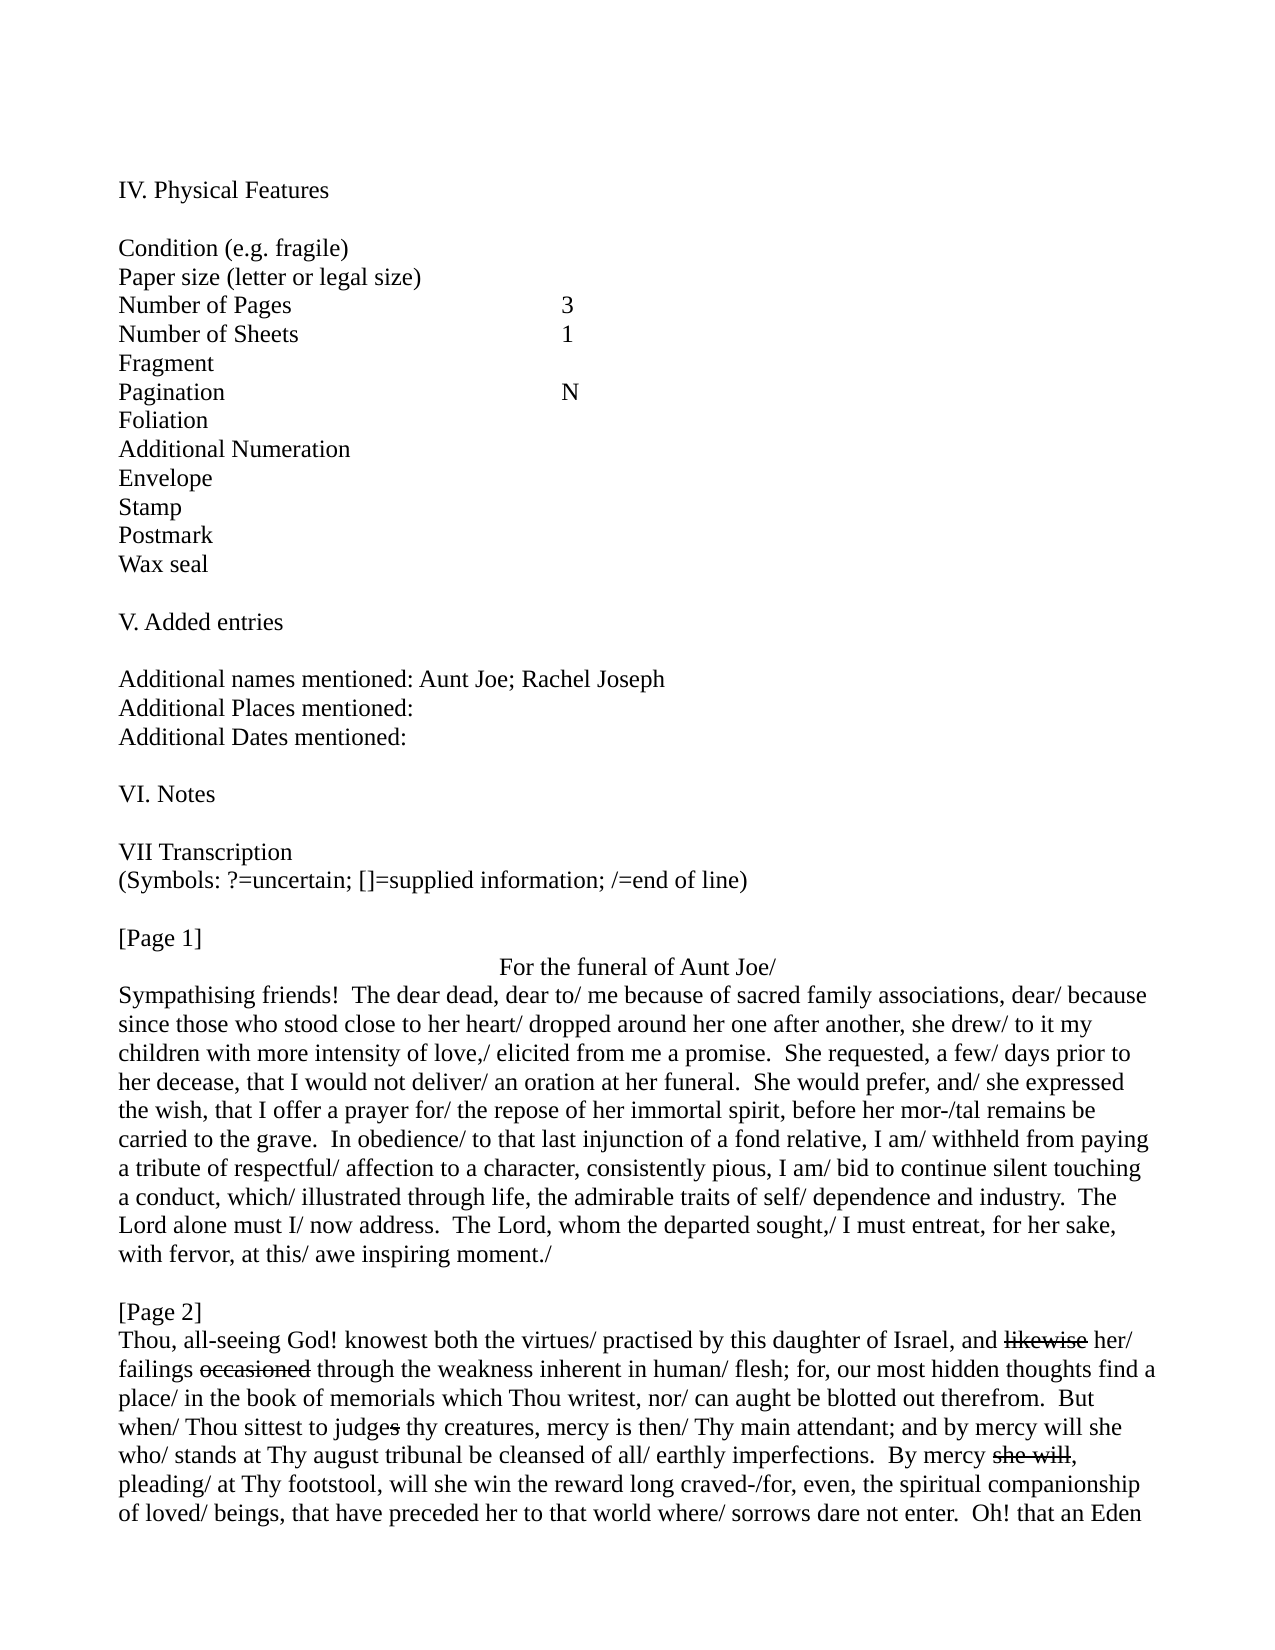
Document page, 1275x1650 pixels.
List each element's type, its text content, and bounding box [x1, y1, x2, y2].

text Envelope [118, 463, 1157, 492]
text Pagination N [118, 377, 1157, 406]
text Number of Pages 3 [118, 291, 1157, 319]
text Additional Dates mentioned: [118, 722, 1157, 751]
text Postma rk [118, 521, 1157, 549]
text Additional names mentioned: Aunt Joe; Rachel Joseph [118, 664, 1157, 693]
text Paper size (letter or legal size) [118, 262, 1157, 291]
text Fragment [118, 348, 1157, 377]
text IV. Physical Features [118, 176, 1157, 204]
text Sympathising friends! The dear dead, dear to/ me because of sacred family associations, dear/ because since those who stood close to her heart/ dropped around her one after another, she drew/ to it my children with more intensity of love,/ elicited from me a promise. She requested, a few/ days prior to her decease, that I would not deliver/ an oration at her funeral. She would prefer, and/ she expressed the wish, that I offer a prayer for/ the repose of her immortal spirit, before her mor-/tal remains be carried to the grave. In obedience/ to that last injunction of a fond relative, I am/ withheld from paying a tribute of respectful/ affection to a character, consistently pious, I am/ bid to continue silent touching a conduct, which/ illustrated through life, the admirable traits of self/ dependence and industry. The Lord alone must I/ now address. The Lord, whom the departed sought,/ I must entreat, for her sake, with fervor, at this/ awe inspiring moment./ [118, 981, 1157, 1268]
text Wax seal [118, 549, 1157, 578]
text Additional Numeration [118, 434, 1157, 463]
text V. Added entries [118, 607, 1157, 636]
text VII Transcription [118, 837, 1157, 866]
text [Page 2] [118, 1297, 1157, 1326]
text Additional Places mentioned: [118, 693, 1157, 722]
text Thou, all-seeing God! knowest both the virtues/ practised by this daughter of Israel, and likewise her/ failings occasioned through the weakness inherent in human/ flesh; for, our most hidden thoughts find a place/ in the book of memorials which Thou writest, nor/ can aught be blotted out therefrom. But when/ Thou sittest to judges thy creatures, mercy is then/ Thy main attendant; and by mercy will she who/ stands at Thy august tribunal be cleansed of all/ earthly imperfections. By mercy she will, pleading/ at Thy footstool, will she win the reward long craved-/for, even, the spiritual companionship of loved/ beings, that have preceded her to that world where/ sorrows dare not enter. Oh! that an Eden [118, 1326, 1157, 1527]
text Stamp [118, 492, 1157, 521]
text (Symbols: ?=uncertain; []=supplied information; /=end of line) [118, 866, 1157, 894]
text For the funeral of Aunt Joe/ [118, 952, 1157, 981]
text VI. Notes [118, 779, 1157, 808]
text Foliation [118, 406, 1157, 434]
text Condition (e.g. fragile) [118, 233, 1157, 262]
text [Page 1] [118, 923, 1157, 952]
text Number of Sheets 1 [118, 319, 1157, 348]
